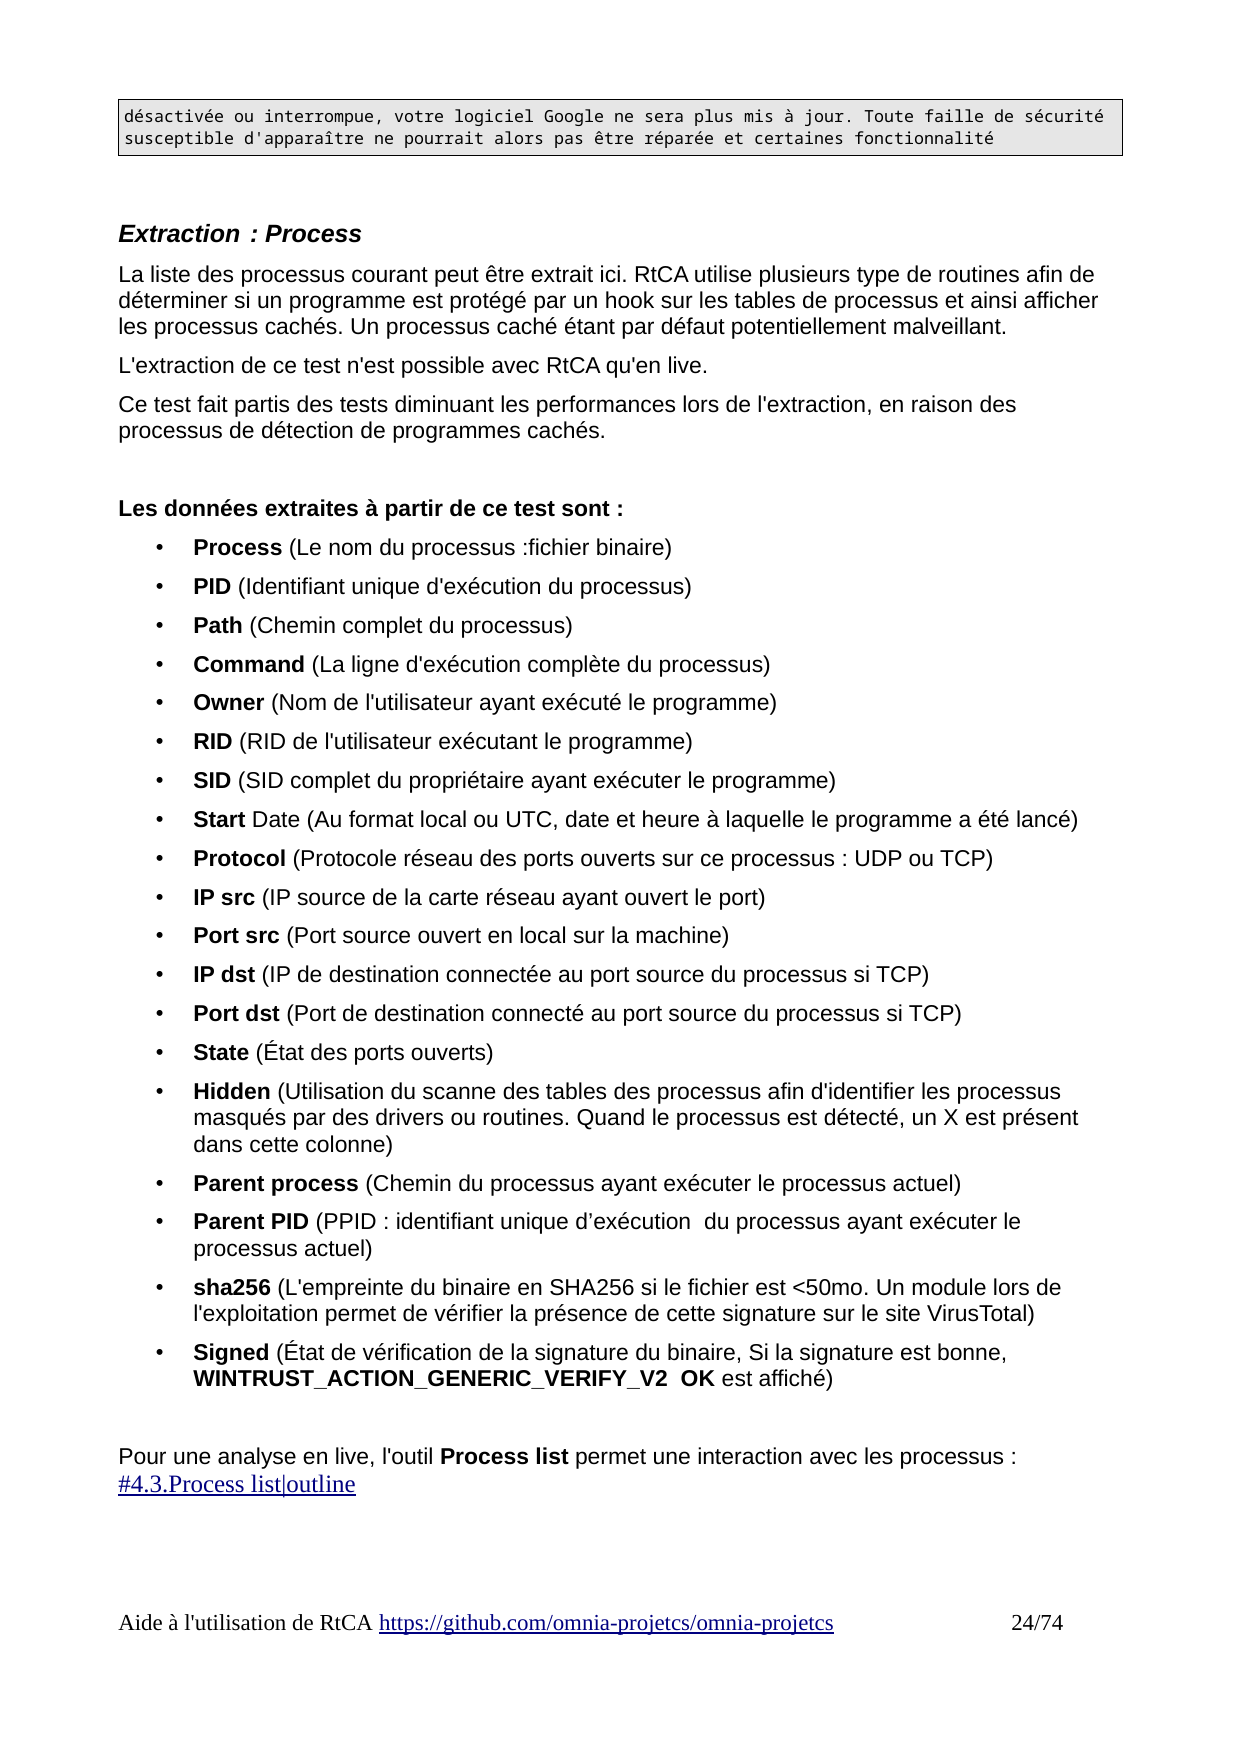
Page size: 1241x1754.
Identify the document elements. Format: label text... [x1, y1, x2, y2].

list IP dst (IP de destination connectée au port source du processus si TCP) [156, 961, 1122, 988]
list Protocol (Protocole réseau des ports ouverts sur ce processus : UDP ou TCP) [156, 845, 1122, 871]
list RID (RID de l'utilisateur exécutant le programme) [156, 728, 1122, 754]
list Parent process (Chemin du processus ayant exécuter le processus actuel) [156, 1169, 1122, 1196]
text La liste des processus courant peut être extrait ici. RtCA utilise plusieurs type de routines afin de déterminer si un programme est protégé par un hook sur les tables de processus et ainsi afficher les processus cachés. Un processus caché étant par défaut potentiellement malveillant. [118, 261, 1122, 340]
list State (État des ports ouverts) [156, 1039, 1122, 1065]
subtitle Extraction : Process [118, 219, 1122, 248]
text Ce test fait partis des tests diminuant les performances lors de l'extraction, en raison des processus de détection de programmes cachés. [118, 391, 1122, 444]
list PID (Identifiant unique d'exécution du processus) [156, 573, 1122, 599]
text L'extraction de ce test n'est possible avec RtCA qu'en live. [118, 352, 1122, 378]
list sha256 (L'empreinte du binaire en SHA256 si le fichier est <50mo. Un module lors de l'exploitation permet de vérifier la présence de cette signature sur le site VirusTotal) [156, 1273, 1122, 1326]
list Port src (Port source ouvert en local sur la machine) [156, 922, 1122, 949]
list IP src (IP source de la carte réseau ayant ouvert le port) [156, 884, 1122, 910]
list SID (SID complet du propriétaire ayant exécuter le programme) [156, 767, 1122, 793]
list Port dst (Port de destination connecté au port source du processus si TCP) [156, 1000, 1122, 1027]
text Les données extraites à partir de ce test sont : [118, 495, 1122, 521]
list Signed (État de vérification de la signature du binaire, Si la signature est bonne, WINTRUST_ACTION_GENERIC_VERIFY_V2 OK est affiché) [156, 1339, 1122, 1391]
list Process (Le nom du processus :fichier binaire) [156, 534, 1122, 560]
list Command (La ligne d'exécution complète du processus) [156, 651, 1122, 677]
list Hidden (Utilisation du scanne des tables des processus afin d'identifier les processus masqués par des drivers ou routines. Quand le processus est détecté, un X est présent dans cette colonne) [156, 1078, 1122, 1157]
table_header désactivée ou interrompue, votre logiciel Google ne sera plus mis à jour. Toute faille de sécurité susceptible d'apparaître ne pourrait alors pas être réparée et certaines fonctionnalité [119, 100, 1122, 155]
text Pour une analyse en live, l'outil Process list permet une interaction avec les processus : #4.3.Process list|outline [118, 1443, 1122, 1498]
list Owner (Nom de l'utilisateur ayant exécuté le programme) [156, 689, 1122, 716]
list Parent PID (PPID : identifiant unique d’exécution du processus ayant exécuter le processus actuel) [156, 1208, 1122, 1261]
list Path (Chemin complet du processus) [156, 612, 1122, 638]
list Start Date (Au format local ou UTC, date et heure à laquelle le programme a été lancé) [156, 806, 1122, 832]
